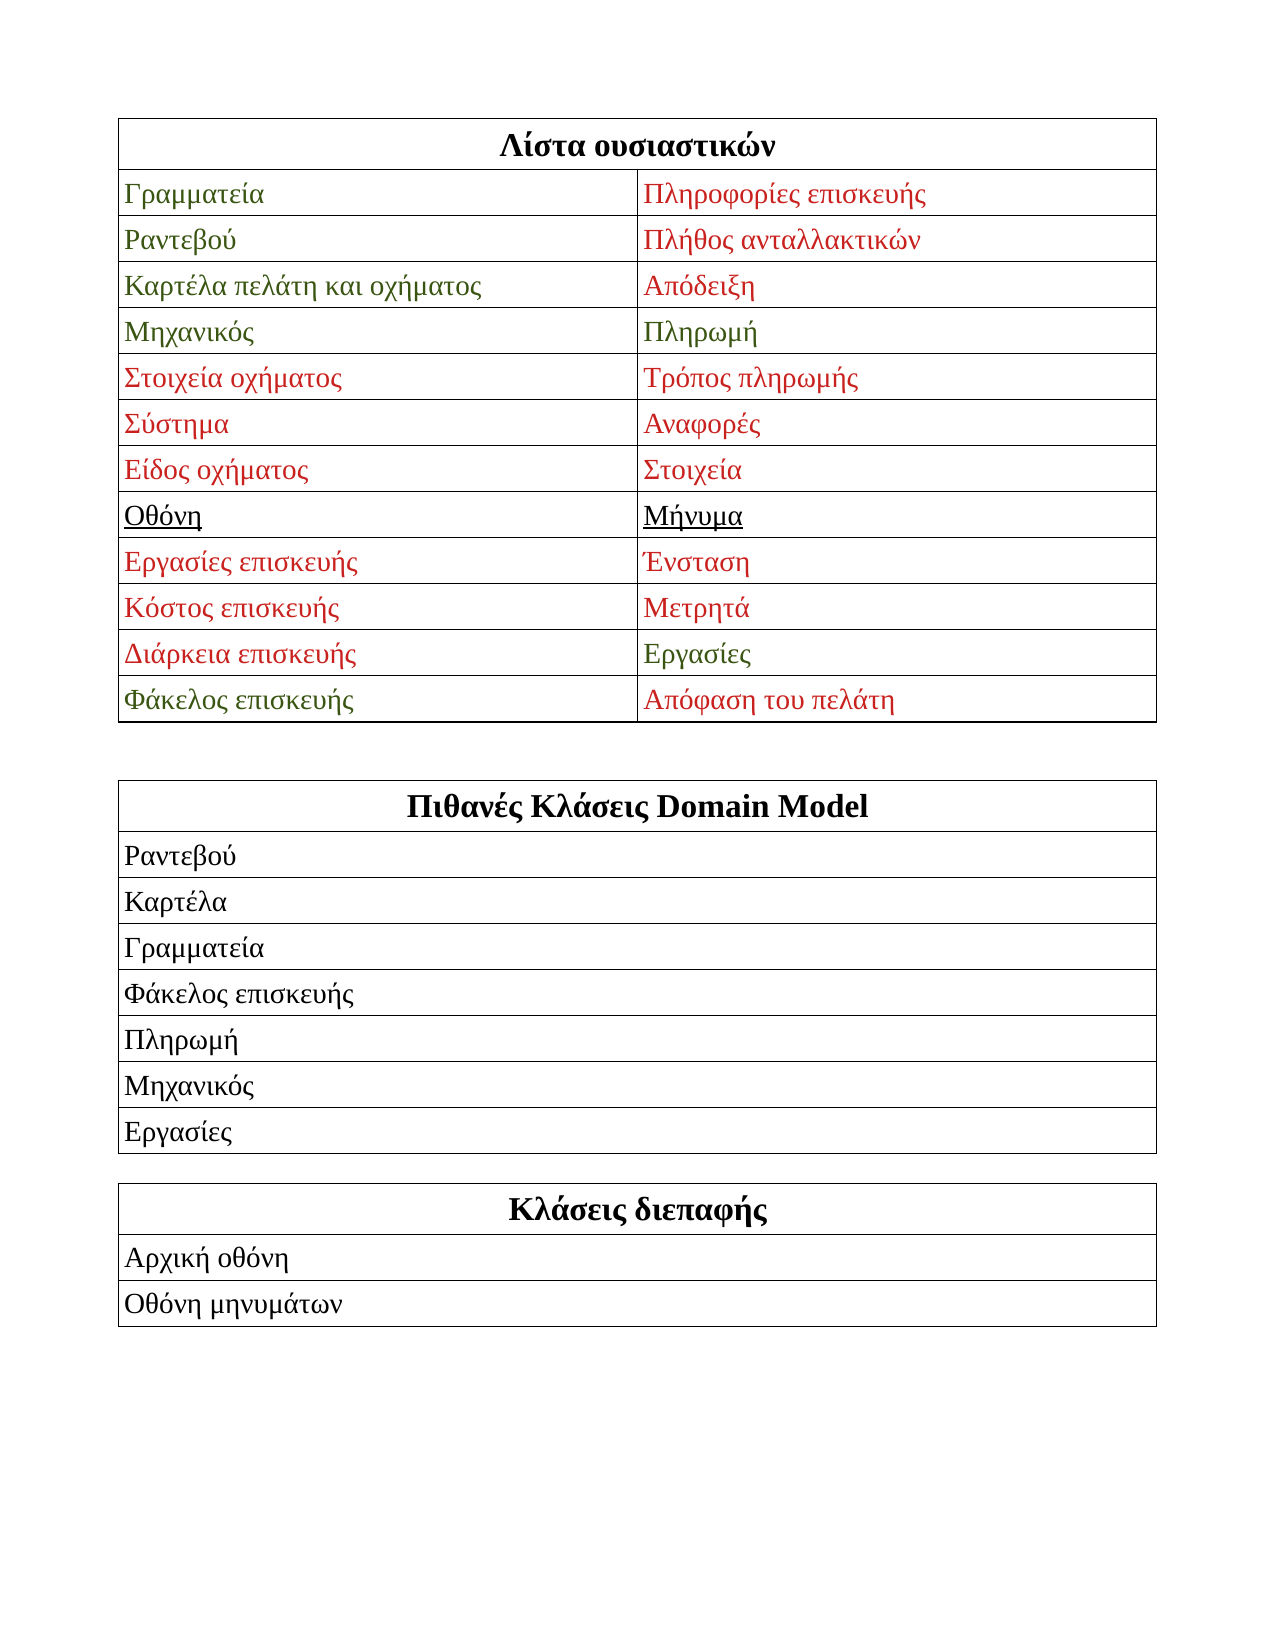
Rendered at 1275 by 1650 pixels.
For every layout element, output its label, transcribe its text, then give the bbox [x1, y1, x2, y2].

table_cell Απόφαση του πελάτη [638, 676, 1156, 721]
table_cell Μηχανικός [119, 308, 637, 353]
table_cell Εργασίες [119, 1108, 1156, 1153]
table_cell Απόδειξη [638, 262, 1156, 307]
table_cell Εργασίες επισκευής [119, 538, 637, 583]
table_cell Πληρωμή [638, 308, 1156, 353]
table_cell Μετρητά [638, 584, 1156, 629]
table_cell Πληρωμή [119, 1016, 1156, 1061]
table_cell Καρτέλα πελάτη και οχήματος [119, 262, 637, 307]
table_cell Ραντεβού [119, 832, 1156, 877]
table_header Πιθανές Κλάσεις Domain Model [119, 781, 1156, 831]
table_cell Φάκελος επισκευής [119, 970, 1156, 1015]
table_cell Σύστημα [119, 400, 637, 445]
table_cell Αναφορές [638, 400, 1156, 445]
table_cell Ένσταση [638, 538, 1156, 583]
table_cell Κόστος επισκευής [119, 584, 637, 629]
table_cell Είδος οχήματος [119, 446, 637, 491]
table_cell Μηχανικός [119, 1062, 1156, 1107]
table_cell Ραντεβού [119, 216, 637, 261]
table_cell Οθόνη [119, 492, 637, 537]
table_cell Πληροφορίες επισκευής [638, 170, 1156, 215]
table_cell Πλήθος ανταλλακτικών [638, 216, 1156, 261]
table_cell Τρόπος πληρωμής [638, 354, 1156, 399]
table_header Λίστα ουσιαστικών [119, 119, 1156, 169]
table_cell Στοιχεία [638, 446, 1156, 491]
table_cell Οθόνη μηνυμάτων [119, 1281, 1156, 1326]
table_cell Γραμματεία [119, 924, 1156, 969]
table_cell Γραμματεία [119, 170, 637, 215]
table_cell Καρτέλα [119, 878, 1156, 923]
table_cell Φάκελος επισκευής [119, 676, 637, 721]
table_cell Εργασίες [638, 630, 1156, 675]
table_cell Μήνυμα [638, 492, 1156, 537]
table_cell Αρχική οθόνη [119, 1235, 1156, 1280]
table_cell Στοιχεία οχήματος [119, 354, 637, 399]
table_cell Διάρκεια επισκευής [119, 630, 637, 675]
table_header Κλάσεις διεπαφής [119, 1184, 1156, 1234]
